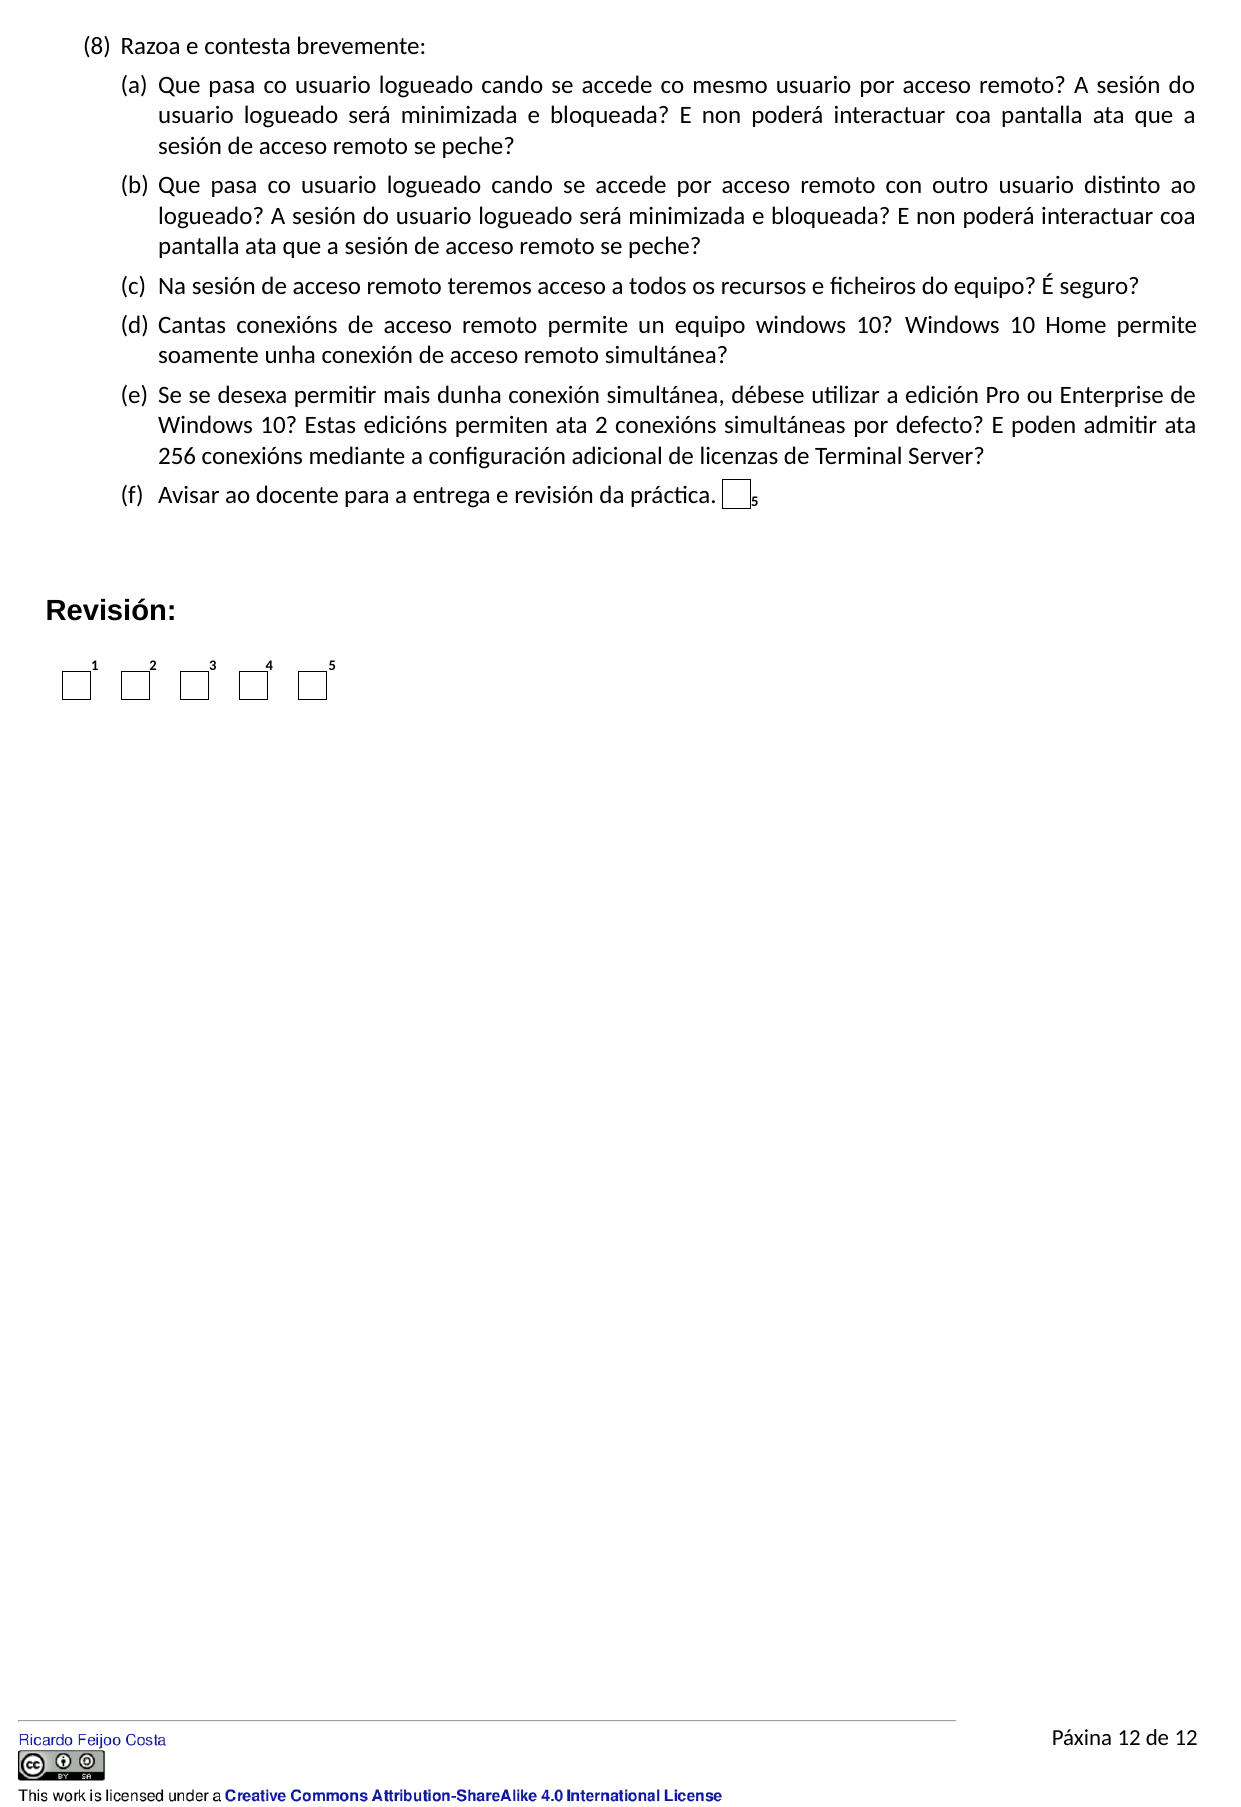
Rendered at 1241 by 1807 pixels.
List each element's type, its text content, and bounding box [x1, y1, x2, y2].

list Avisar ao docente para a entrega e revisión da práctica. 5 [120, 479, 1197, 510]
list Na sesión de acceso remoto teremos acceso a todos os recursos e ficheiros do equipo? É seguro? [120, 270, 1197, 300]
list Cantas conexións de acceso remoto permite un equipo windows 10? Windows 10 Home permite soamente unha conexión de acceso remoto simultánea? [120, 309, 1197, 370]
subtitle Revisión: [45, 593, 1197, 626]
list Que pasa co usuario logueado cando se accede por acceso remoto con outro usuario distinto ao logueado? A sesión do usuario logueado será minimizada e bloqueada? E non poderá interactuar coa pantalla ata que a sesión de acceso remoto se peche? [120, 169, 1197, 261]
list Se se desexa permitir mais dunha conexión simultánea, débese utilizar a edición Pro ou Enterprise de Windows 10? Estas edicións permiten ata 2 conexións simultáneas por defecto? E poden admitir ata 256 conexións mediante a configuración adicional de licenzas de Terminal Server? [120, 379, 1197, 470]
picture [8, 1715, 957, 1806]
text 1 2 3 4 5 [45, 644, 1197, 674]
list Razoa e contesta brevemente: [83, 30, 1197, 60]
list Que pasa co usuario logueado cando se accede co mesmo usuario por acceso remoto? A sesión do usuario logueado será minimizada e bloqueada? E non poderá interactuar coa pantalla ata que a sesión de acceso remoto se peche? [120, 69, 1197, 161]
